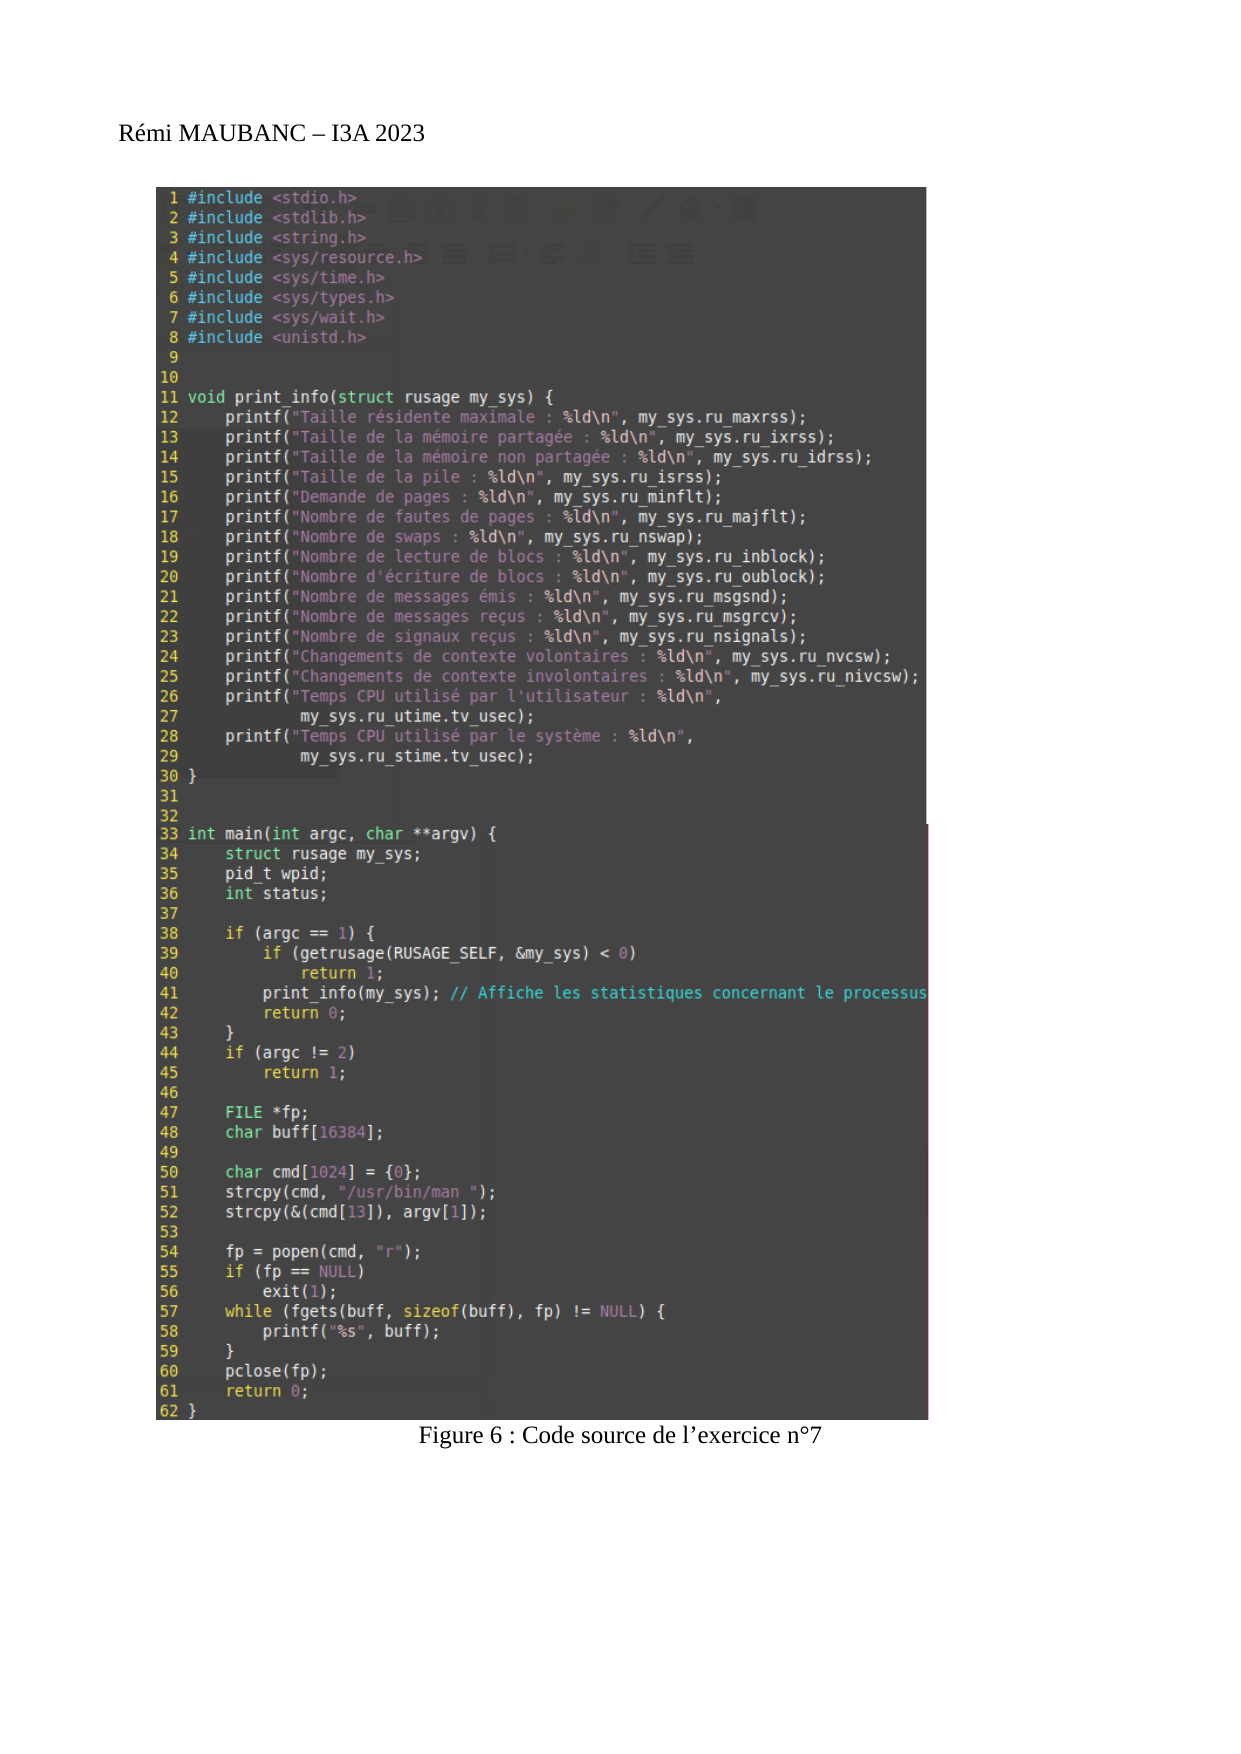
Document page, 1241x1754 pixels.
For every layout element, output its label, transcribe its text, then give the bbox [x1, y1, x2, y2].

text Figure 6 : Code source de l’exercice n°7 [118, 809, 1122, 1449]
picture [156, 187, 929, 1420]
